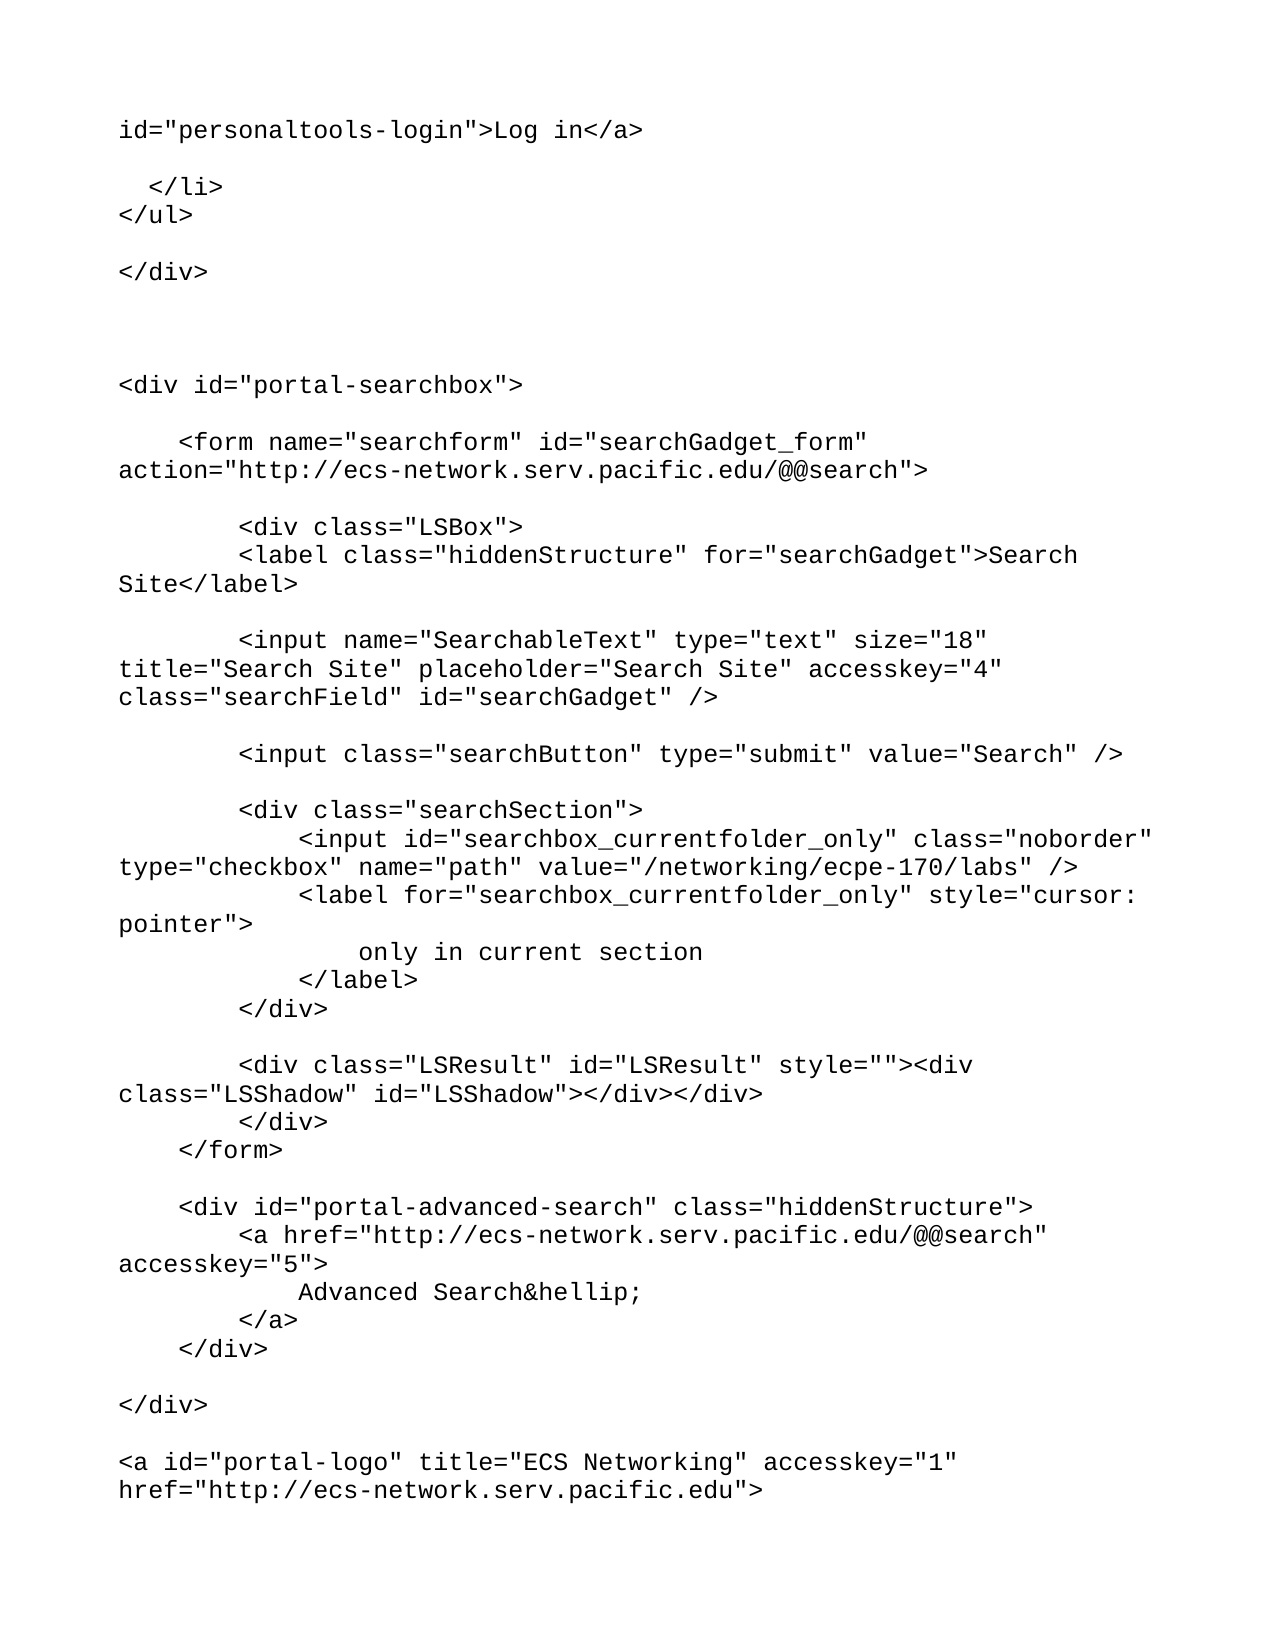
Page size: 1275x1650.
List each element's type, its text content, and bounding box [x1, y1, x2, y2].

text </ul> [118, 203, 1157, 231]
text <a href="http://ecs-network.serv.pacific.edu/@@search" accesskey="5"> [118, 1223, 1157, 1280]
text </div> [118, 260, 1157, 288]
text Advanced Search&hellip; [118, 1280, 1157, 1308]
text <input id="searchbox_currentfolder_only" class="noborder" type="checkbox" name="path" value="/networking/ecpe-170/labs" /> [118, 826, 1157, 883]
text <div id="portal-searchbox"> [118, 373, 1157, 401]
text </div> [118, 1110, 1157, 1138]
text </li> [118, 175, 1157, 203]
text </div> [118, 1336, 1157, 1365]
text id="personaltools-login">Log in</a> [118, 118, 1157, 146]
text <input class="searchButton" type="submit" value="Search" /> [118, 741, 1157, 770]
text <div class="LSResult" id="LSResult" style=""><div class="LSShadow" id="LSShadow"></div></div> [118, 1053, 1157, 1110]
text <form name="searchform" id="searchGadget_form" action="http://ecs-network.serv.pacific.edu/@@search"> [118, 430, 1157, 486]
text only in current section [118, 940, 1157, 968]
text </form> [118, 1138, 1157, 1166]
text <a id="portal-logo" title="ECS Networking" accesskey="1" href="http://ecs-network.serv.pacific.edu"> [118, 1450, 1157, 1506]
text <div id="portal-advanced-search" class="hiddenStructure"> [118, 1195, 1157, 1223]
text <div class="searchSection"> [118, 798, 1157, 826]
text <label for="searchbox_currentfolder_only" style="cursor: pointer"> [118, 883, 1157, 940]
text </label> [118, 968, 1157, 996]
text <div class="LSBox"> [118, 515, 1157, 543]
text <label class="hiddenStructure" for="searchGadget">Search Site</label> [118, 543, 1157, 600]
text </div> [118, 1393, 1157, 1421]
text </div> [118, 996, 1157, 1025]
text </a> [118, 1308, 1157, 1336]
text <input name="SearchableText" type="text" size="18" title="Search Site" placeholder="Search Site" accesskey="4" class="searchField" id="searchGadget" /> [118, 628, 1157, 713]
